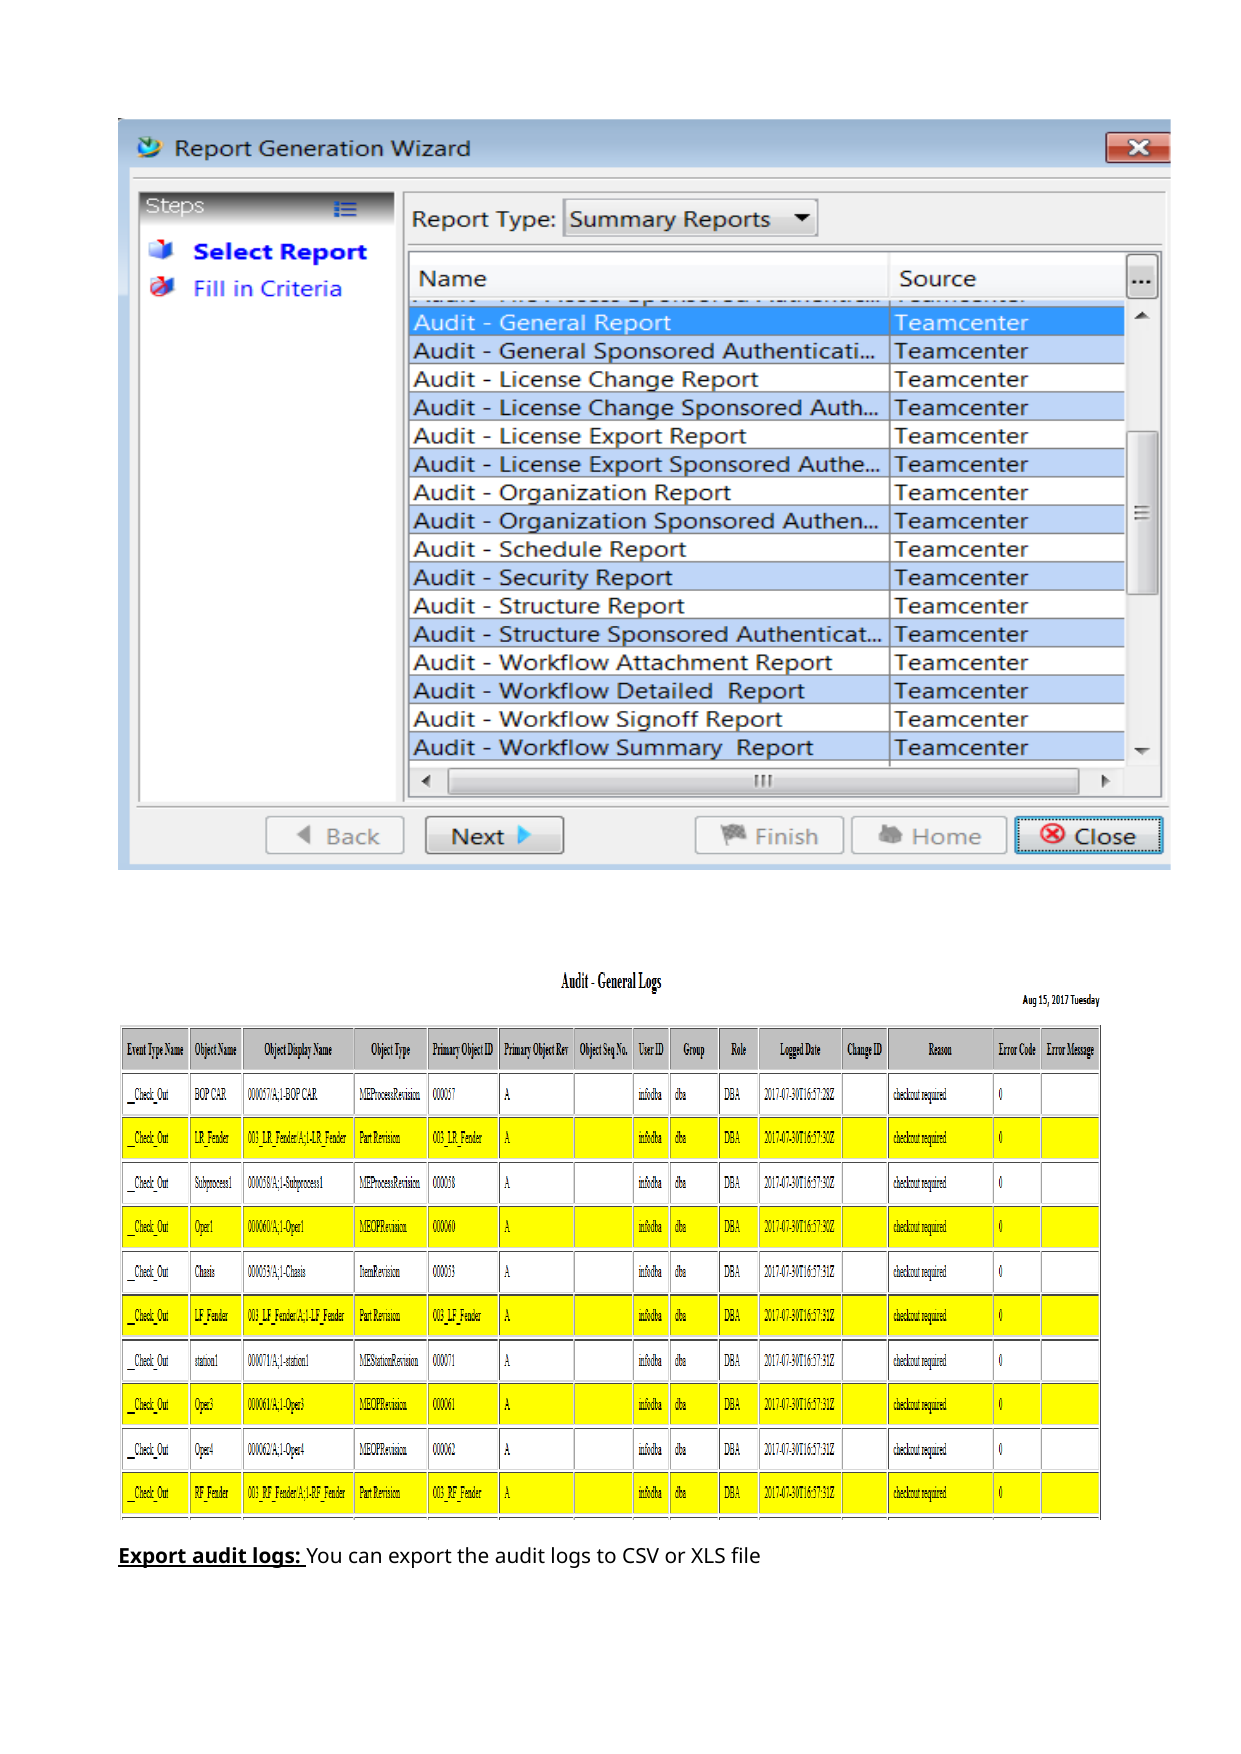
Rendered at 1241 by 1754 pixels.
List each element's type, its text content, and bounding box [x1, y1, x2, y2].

picture [118, 969, 1103, 1520]
text Export audit logs: You can export the audit logs to CSV or XLS file [118, 1519, 1122, 1569]
picture [118, 118, 1171, 870]
